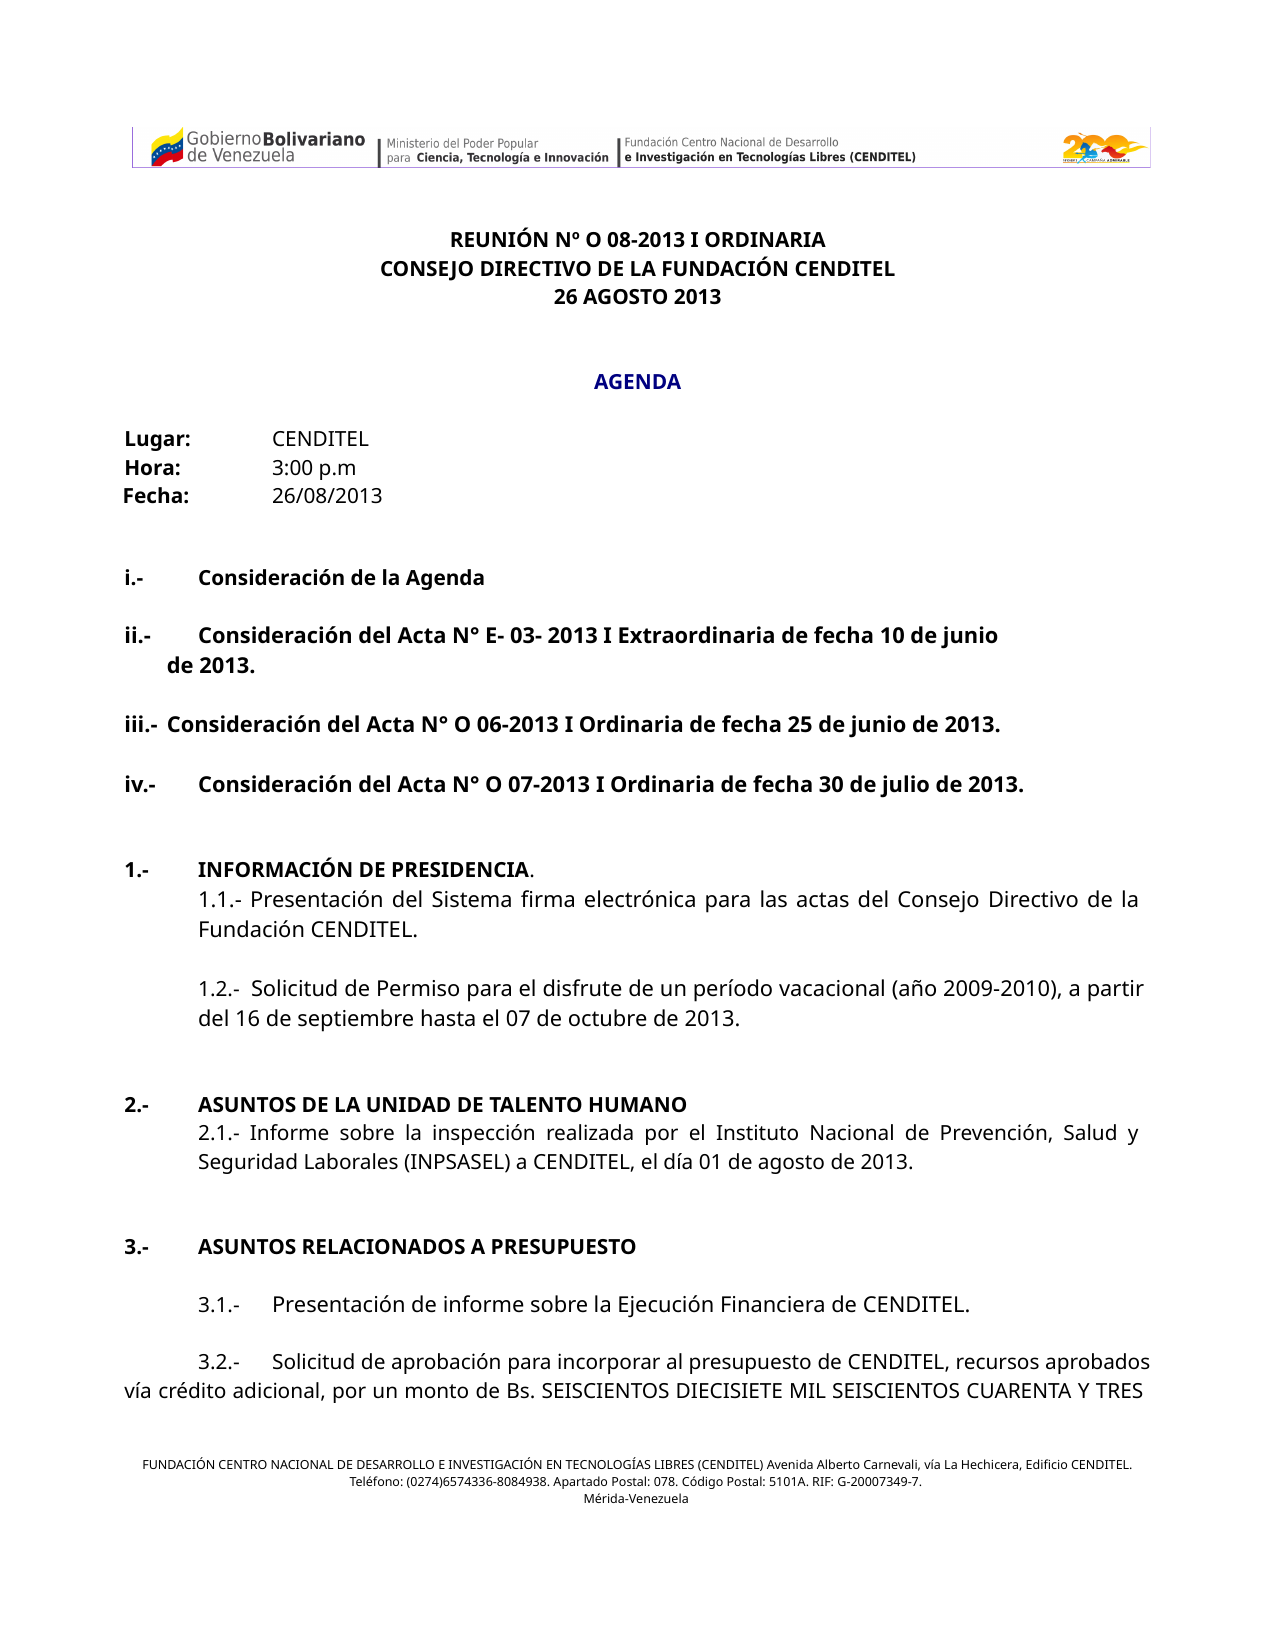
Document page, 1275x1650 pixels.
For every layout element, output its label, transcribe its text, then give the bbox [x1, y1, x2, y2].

text 3.2.- Solicitud de aprobación para incorporar al presupuesto de CENDITEL, recursos aprobados vía crédito adicional, por un monto de Bs. SEISCIENTOS DIECISIETE MIL SEISCIENTOS CUARENTA Y TRES [124, 1347, 1151, 1404]
text ii.- Consideración del Acta N° E- 03- 2013 I Extraordinaria de fecha 10 de junio de 2013. [124, 620, 1151, 679]
text 3.- ASUNTOS RELACIONADOS A PRESUPUESTO [124, 1232, 1151, 1261]
text 1.1.- Presentación del Sistema firma electrónica para las actas del Consejo Directivo de la Fundación CENDITEL. [124, 884, 1148, 943]
text 1.2.- Solicitud de Permiso para el disfrute de un período vacacional (año 2009-2010), a partir del 16 de septiembre hasta el 07 de octubre de 2013. [124, 973, 1151, 1033]
text iii.- Consideración del Acta N° O 06-2013 I Ordinaria de fecha 25 de junio de 2013. [124, 709, 1151, 739]
text 2.1.- Informe sobre la inspección realizada por el Instituto Nacional de Prevención, Salud y Seguridad Laborales (INPSASEL) a CENDITEL, el día 01 de agosto de 2013. [124, 1118, 1151, 1175]
text Lugar: CENDITEL [124, 424, 1151, 453]
text iv.- Consideración del Acta N° O 07-2013 I Ordinaria de fecha 30 de julio de 2013. [124, 769, 1151, 799]
text Hora: 3:00 p.m [124, 453, 1151, 481]
text 26 AGOSTO 2013 [124, 282, 1151, 311]
picture [132, 127, 1151, 168]
text i.- Consideración de la Agenda [124, 563, 1151, 591]
text REUNIÓN Nº O 08-2013 I ORDINARIA [124, 225, 1151, 254]
text CONSEJO DIRECTIVO DE LA FUNDACIÓN CENDITEL [124, 254, 1151, 282]
text 1.- INFORMACIÓN DE PRESIDENCIA. [124, 856, 1151, 884]
text 3.1.- Presentación de informe sobre la Ejecución Financiera de CENDITEL. [124, 1289, 1151, 1319]
text 2.- ASUNTOS DE LA UNIDAD DE TALENTO HUMANO [124, 1090, 1151, 1118]
subtitle AGENDA [124, 367, 1151, 396]
text Fecha: 26/08/2013 [122, 481, 1151, 509]
